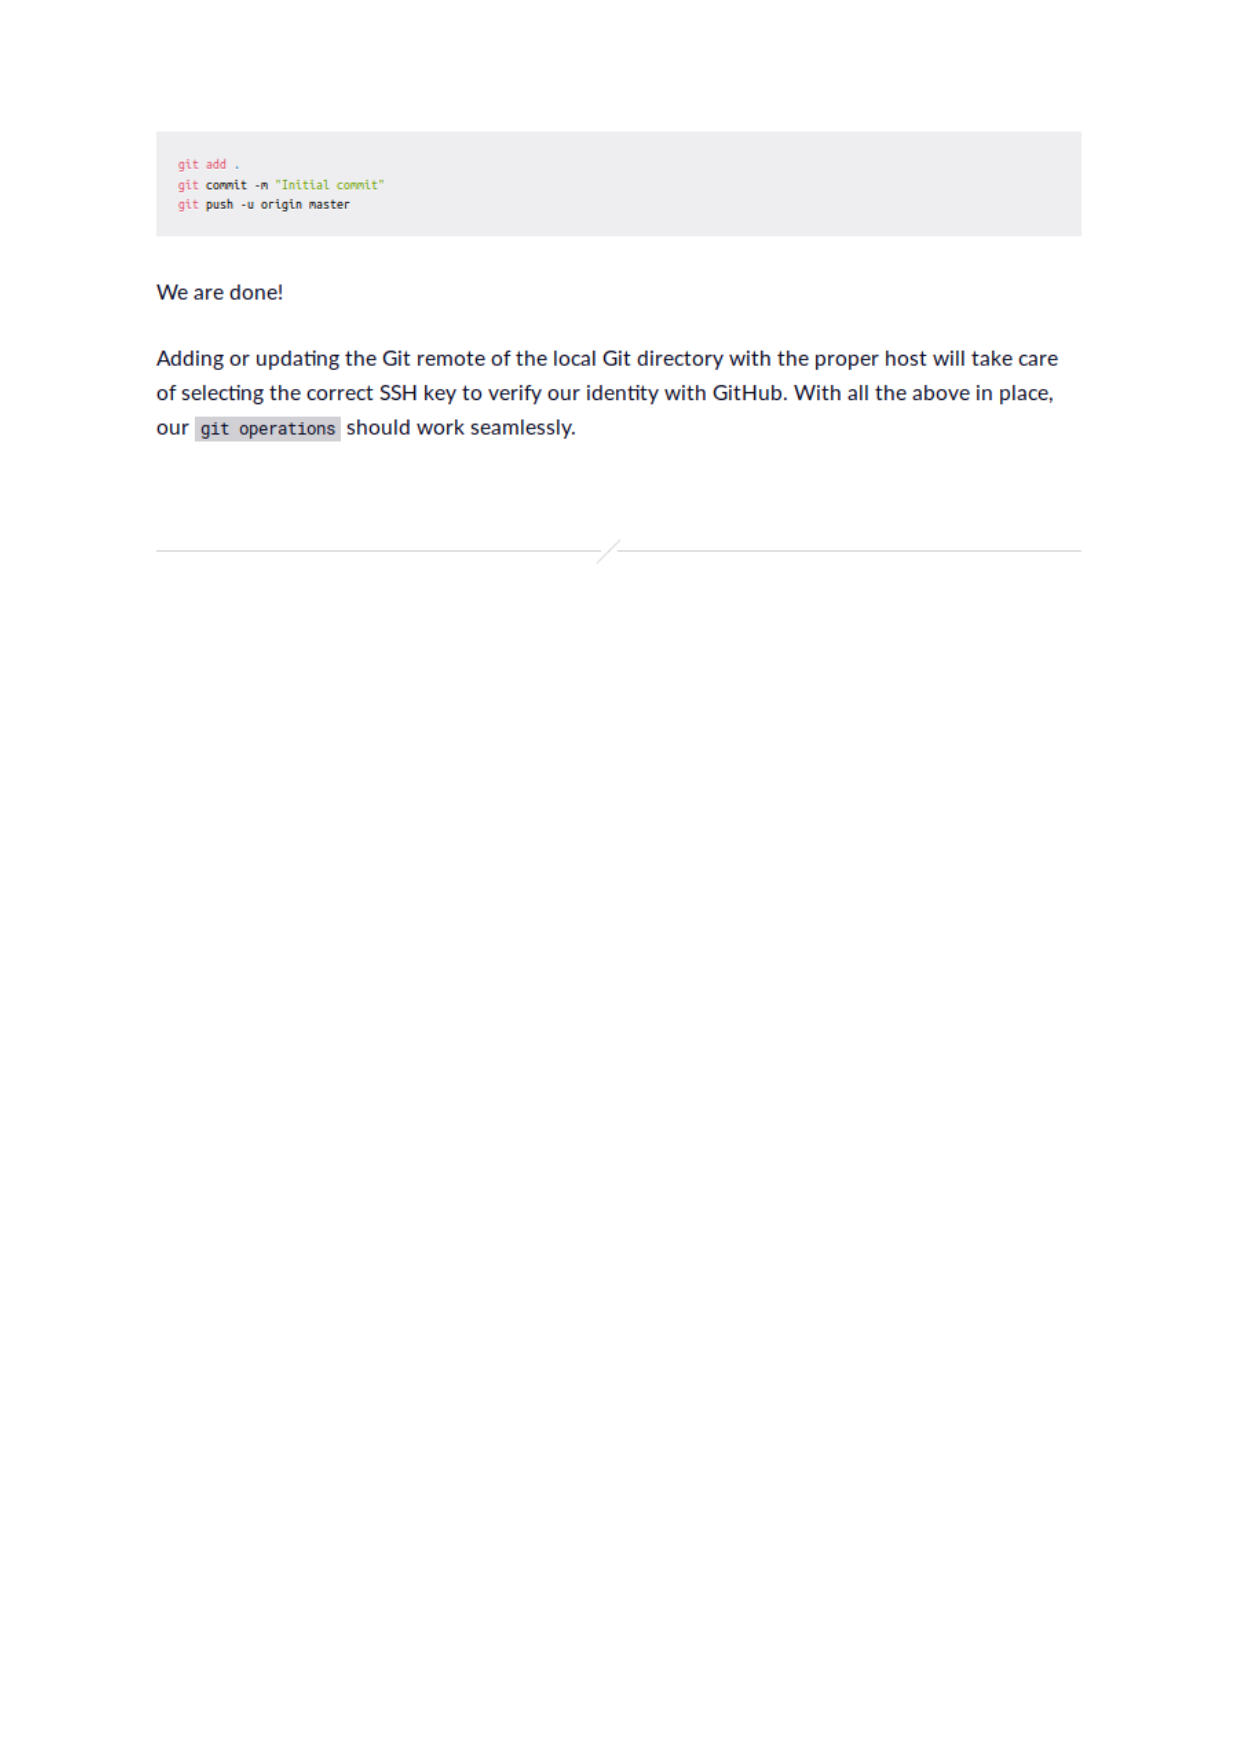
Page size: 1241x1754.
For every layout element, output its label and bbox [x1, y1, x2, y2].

picture [118, 118, 1123, 567]
